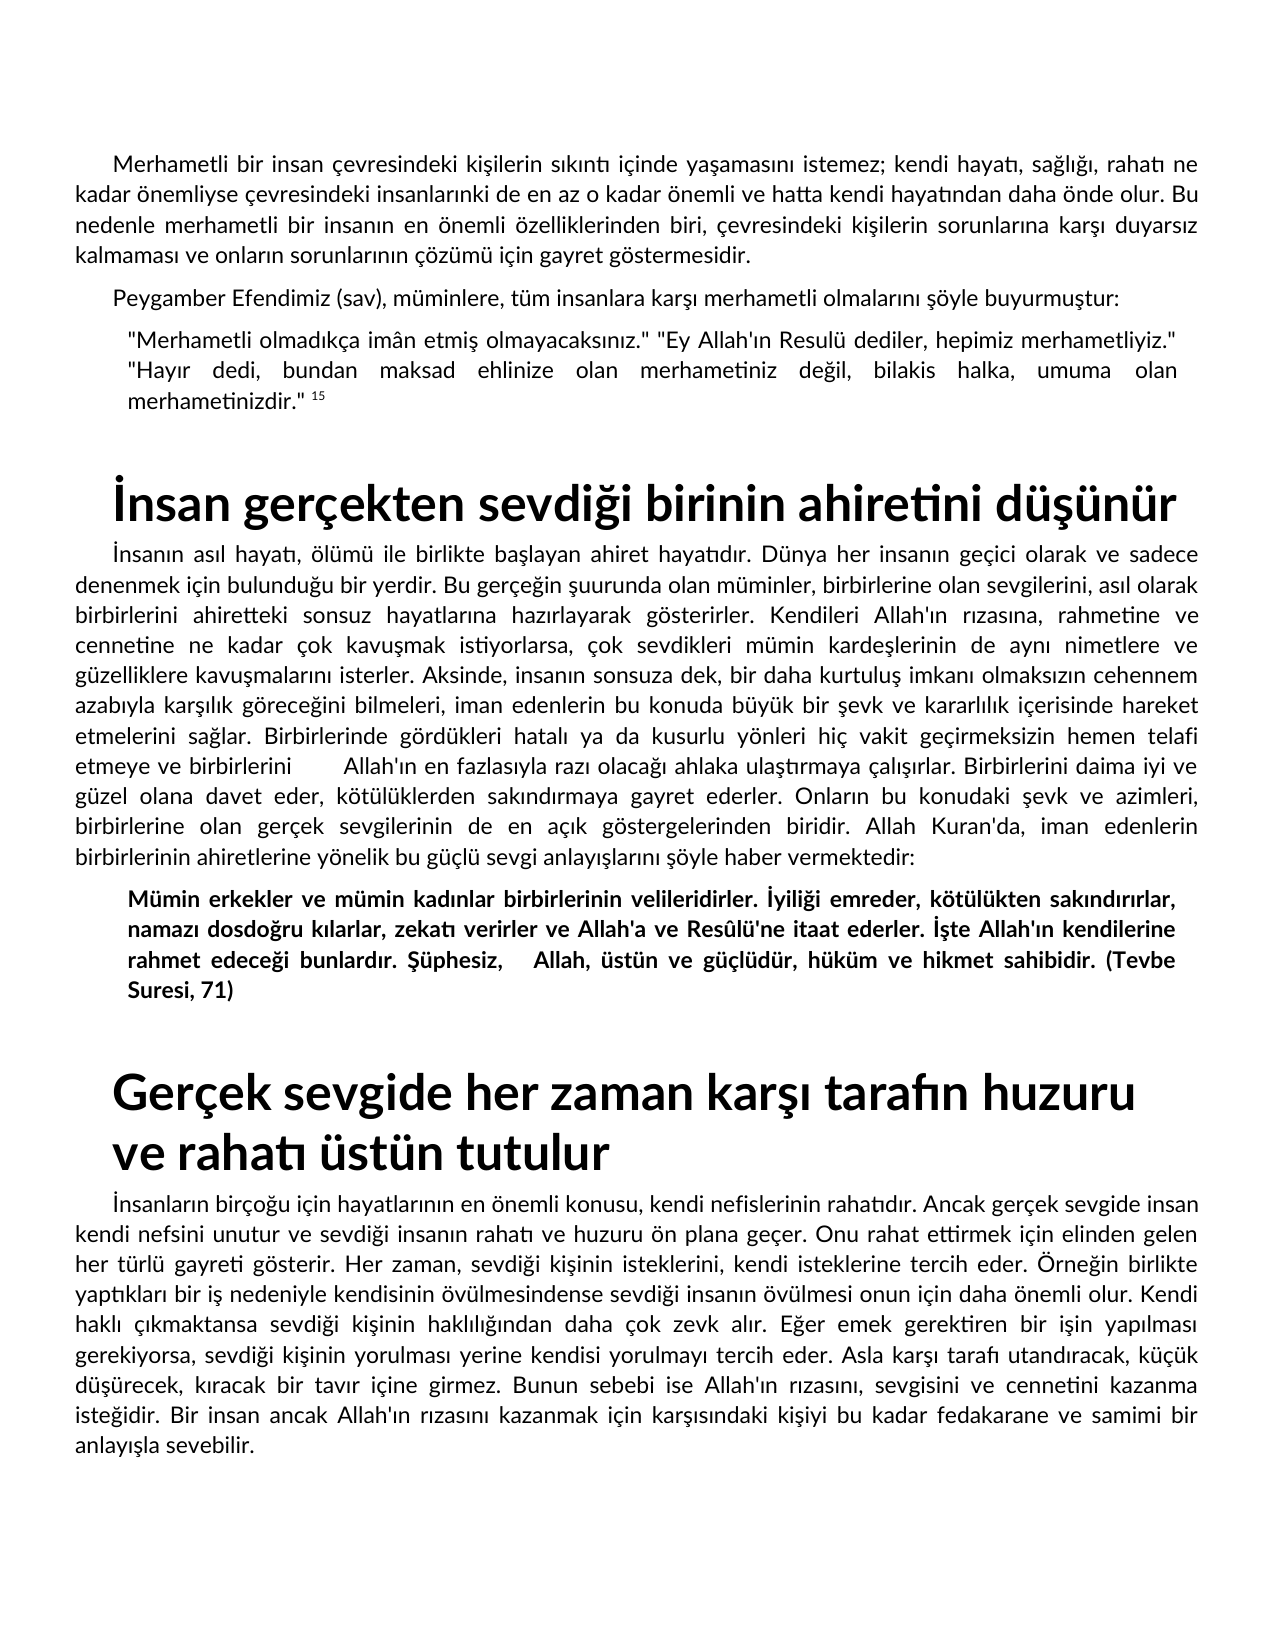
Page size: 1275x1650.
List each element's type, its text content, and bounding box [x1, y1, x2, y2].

text Mümin erkekler ve mümin kadınlar birbirlerinin velileridirler. İyiliği emreder, kötülükten sakındırırlar, namazı dosdoğru kılarlar, zekatı verirler ve Allah'a ve Resûlü'ne itaat ederler. İşte Allah'ın kendilerine rahmet edeceği bunlardır. Şüphesiz, Allah, üstün ve güçlüdür, hüküm ve hikmet sahibidir. (Tevbe Suresi, 71) [127, 885, 1177, 1003]
text "Merhametli olmadıkça imân etmiş olmayacaksınız." "Ey Allah'ın Resulü dediler, hepimiz merhametliyiz." "Hayır dedi, bundan maksad ehlinize olan merhametiniz değil, bilakis halka, umuma olan merhametinizdir." 15 [127, 326, 1177, 414]
text İnsanların birçoğu için hayatlarının en önemli konusu, kendi nefislerinin rahatıdır. Ancak gerçek sevgide insan kendi nefsini unutur ve sevdiği insanın rahatı ve huzuru ön plana geçer. Onu rahat ettirmek için elinden gelen her türlü gayreti gösterir. Her zaman, sevdiği kişinin isteklerini, kendi isteklerine tercih eder. Örneğin birlikte yaptıkları bir iş nedeniyle kendisinin övülmesindense sevdiği insanın övülmesi onun için daha önemli olur. Kendi haklı çıkmaktansa sevdiği kişinin haklılığından daha çok zevk alır. Eğer emek gerektiren bir işin yapılması gerekiyorsa, sevdiği kişinin yorulması yerine kendisi yorulmayı tercih eder. Asla karşı tarafı utandıracak, küçük düşürecek, kıracak bir tavır içine girmez. Bunun sebebi ise Allah'ın rızasını, sevgisini ve cennetini kazanma isteğidir. Bir insan ancak Allah'ın rızasını kazanmak için karşısındaki kişiyi bu kadar fedakarane ve samimi bir anlayışla sevebilir. [75, 1189, 1200, 1458]
subtitle İnsan gerçekten sevdiği birinin ahiretini düşünür [112, 472, 1200, 532]
text Peygamber Efendimiz (sav), müminlere, tüm insanlara karşı merhametli olmalarını şöyle buyurmuştur: [75, 283, 1200, 311]
subtitle Gerçek sevgide her zaman karşı tarafın huzuru ve rahatı üstün tutulur [112, 1061, 1200, 1181]
text Merhametli bir insan çevresindeki kişilerin sıkıntı içinde yaşamasını istemez; kendi hayatı, sağlığı, rahatı ne kadar önemliyse çevresindeki insanlarınki de en az o kadar önemli ve hatta kendi hayatından daha önde olur. Bu nedenle merhametli bir insanın en önemli özelliklerinden biri, çevresindeki kişilerin sorunlarına karşı duyarsız kalmaması ve onların sorunlarının çözümü için gayret göstermesidir. [75, 150, 1200, 268]
text İnsanın asıl hayatı, ölümü ile birlikte başlayan ahiret hayatıdır. Dünya her insanın geçici olarak ve sadece denenmek için bulunduğu bir yerdir. Bu gerçeğin şuurunda olan müminler, birbirlerine olan sevgilerini, asıl olarak birbirlerini ahiretteki sonsuz hayatlarına hazırlayarak gösterirler. Kendileri Allah'ın rızasına, rahmetine ve cennetine ne kadar çok kavuşmak istiyorlarsa, çok sevdikleri mümin kardeşlerinin de aynı nimetlere ve güzelliklere kavuşmalarını isterler. Aksinde, insanın sonsuza dek, bir daha kurtuluş imkanı olmaksızın cehennem azabıyla karşılık göreceğini bilmeleri, iman edenlerin bu konuda büyük bir şevk ve kararlılık içerisinde hareket etmelerini sağlar. Birbirlerinde gördükleri hatalı ya da kusurlu yönleri hiç vakit geçirmeksizin hemen telafi etmeye ve birbirlerini Allah'ın en fazlasıyla razı olacağı ahlaka ulaştırmaya çalışırlar. Birbirlerini daima iyi ve güzel olana davet eder, kötülüklerden sakındırmaya gayret ederler. Onların bu konudaki şevk ve azimleri, birbirlerine olan gerçek sevgilerinin de en açık göstergelerinden biridir. Allah Kuran'da, iman edenlerin birbirlerinin ahiretlerine yönelik bu güçlü sevgi anlayışlarını şöyle haber vermektedir: [75, 540, 1200, 870]
